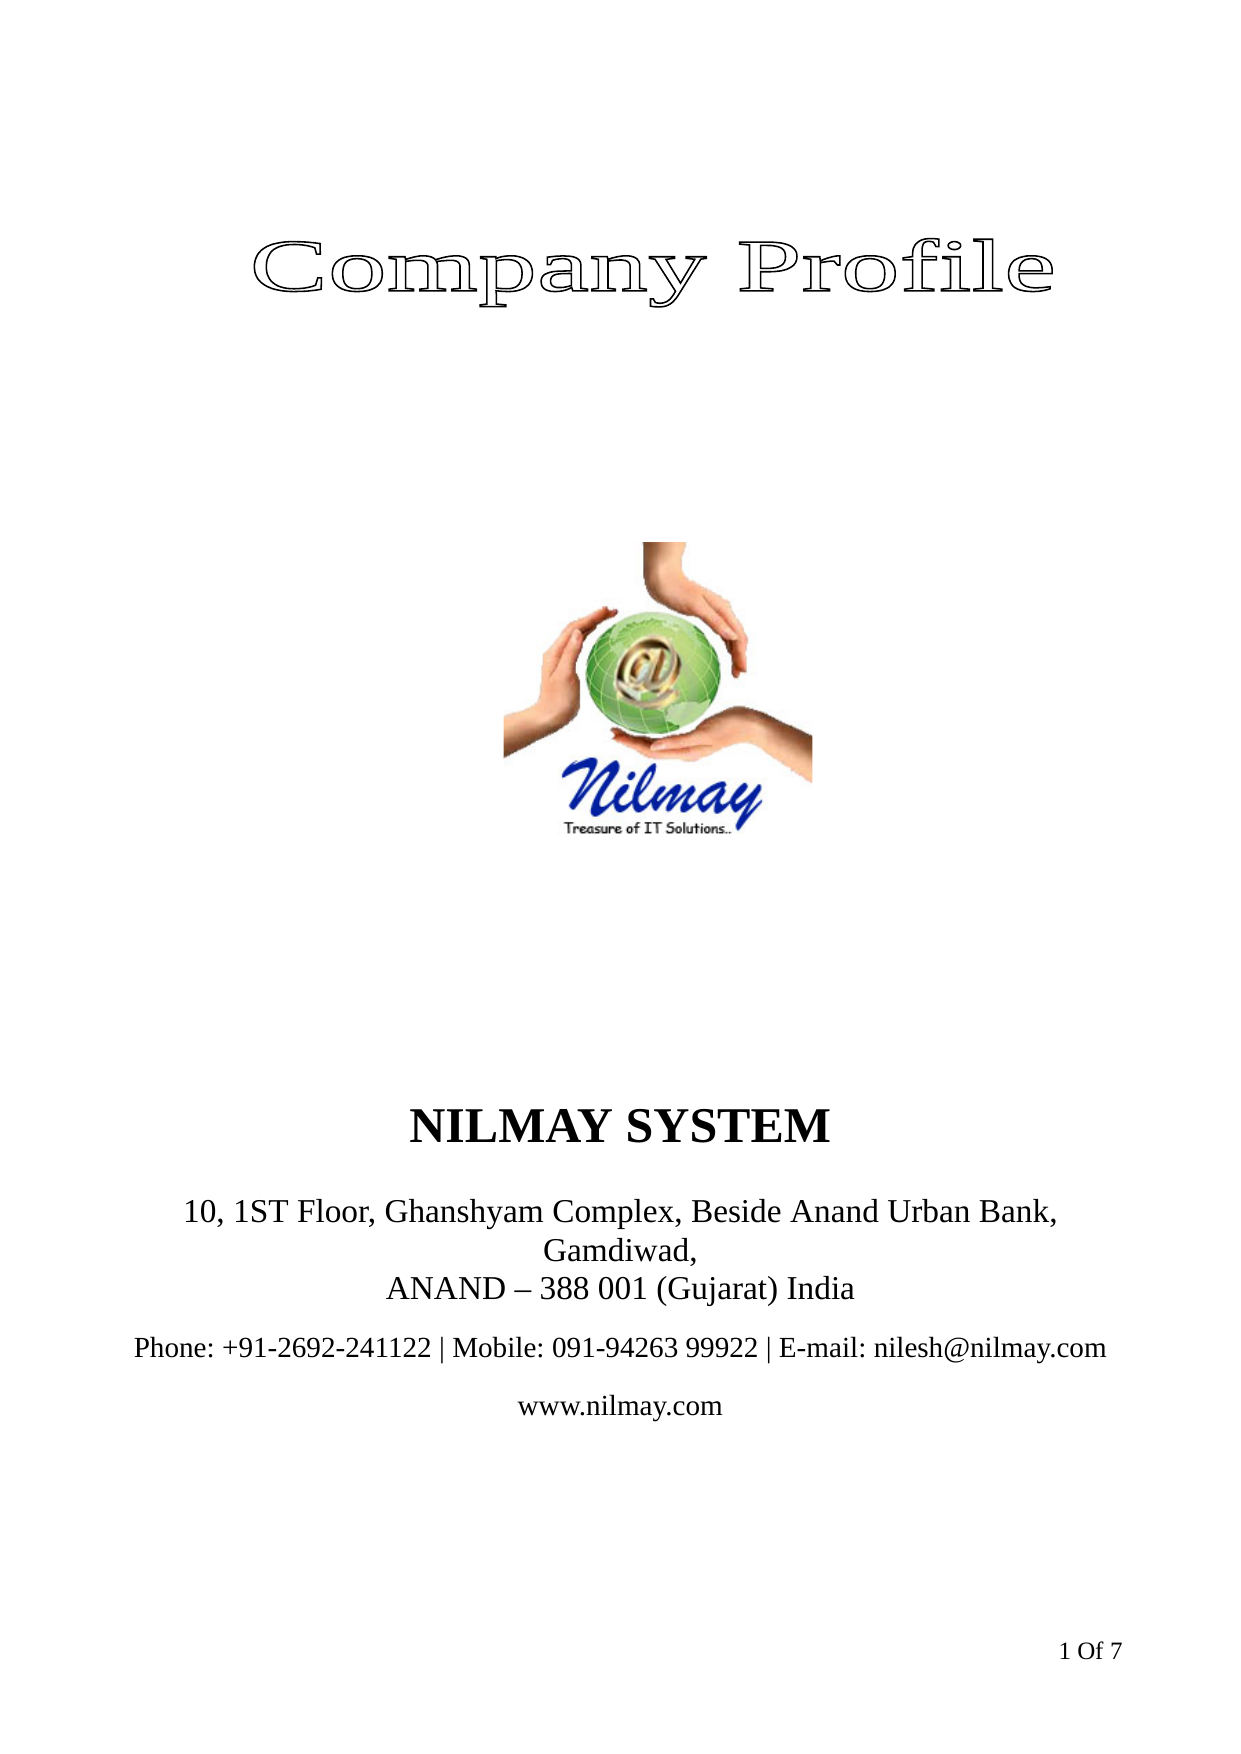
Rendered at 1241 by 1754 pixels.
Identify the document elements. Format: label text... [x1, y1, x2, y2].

text 10, 1ST Floor, Ghanshyam Complex, Beside Anand Urban Bank, Gamdiwad, [118, 1191, 1122, 1268]
text Phone: +91-2692-241122 | Mobile: 091-94263 99922 | E-mail: nilesh@nilmay.com [118, 1331, 1122, 1364]
text www.nilmay.com [118, 1388, 1122, 1422]
text ANAND – 388 001 (Gujarat) India [118, 1268, 1122, 1306]
text NILMAY SYSTEM [118, 1096, 1122, 1153]
